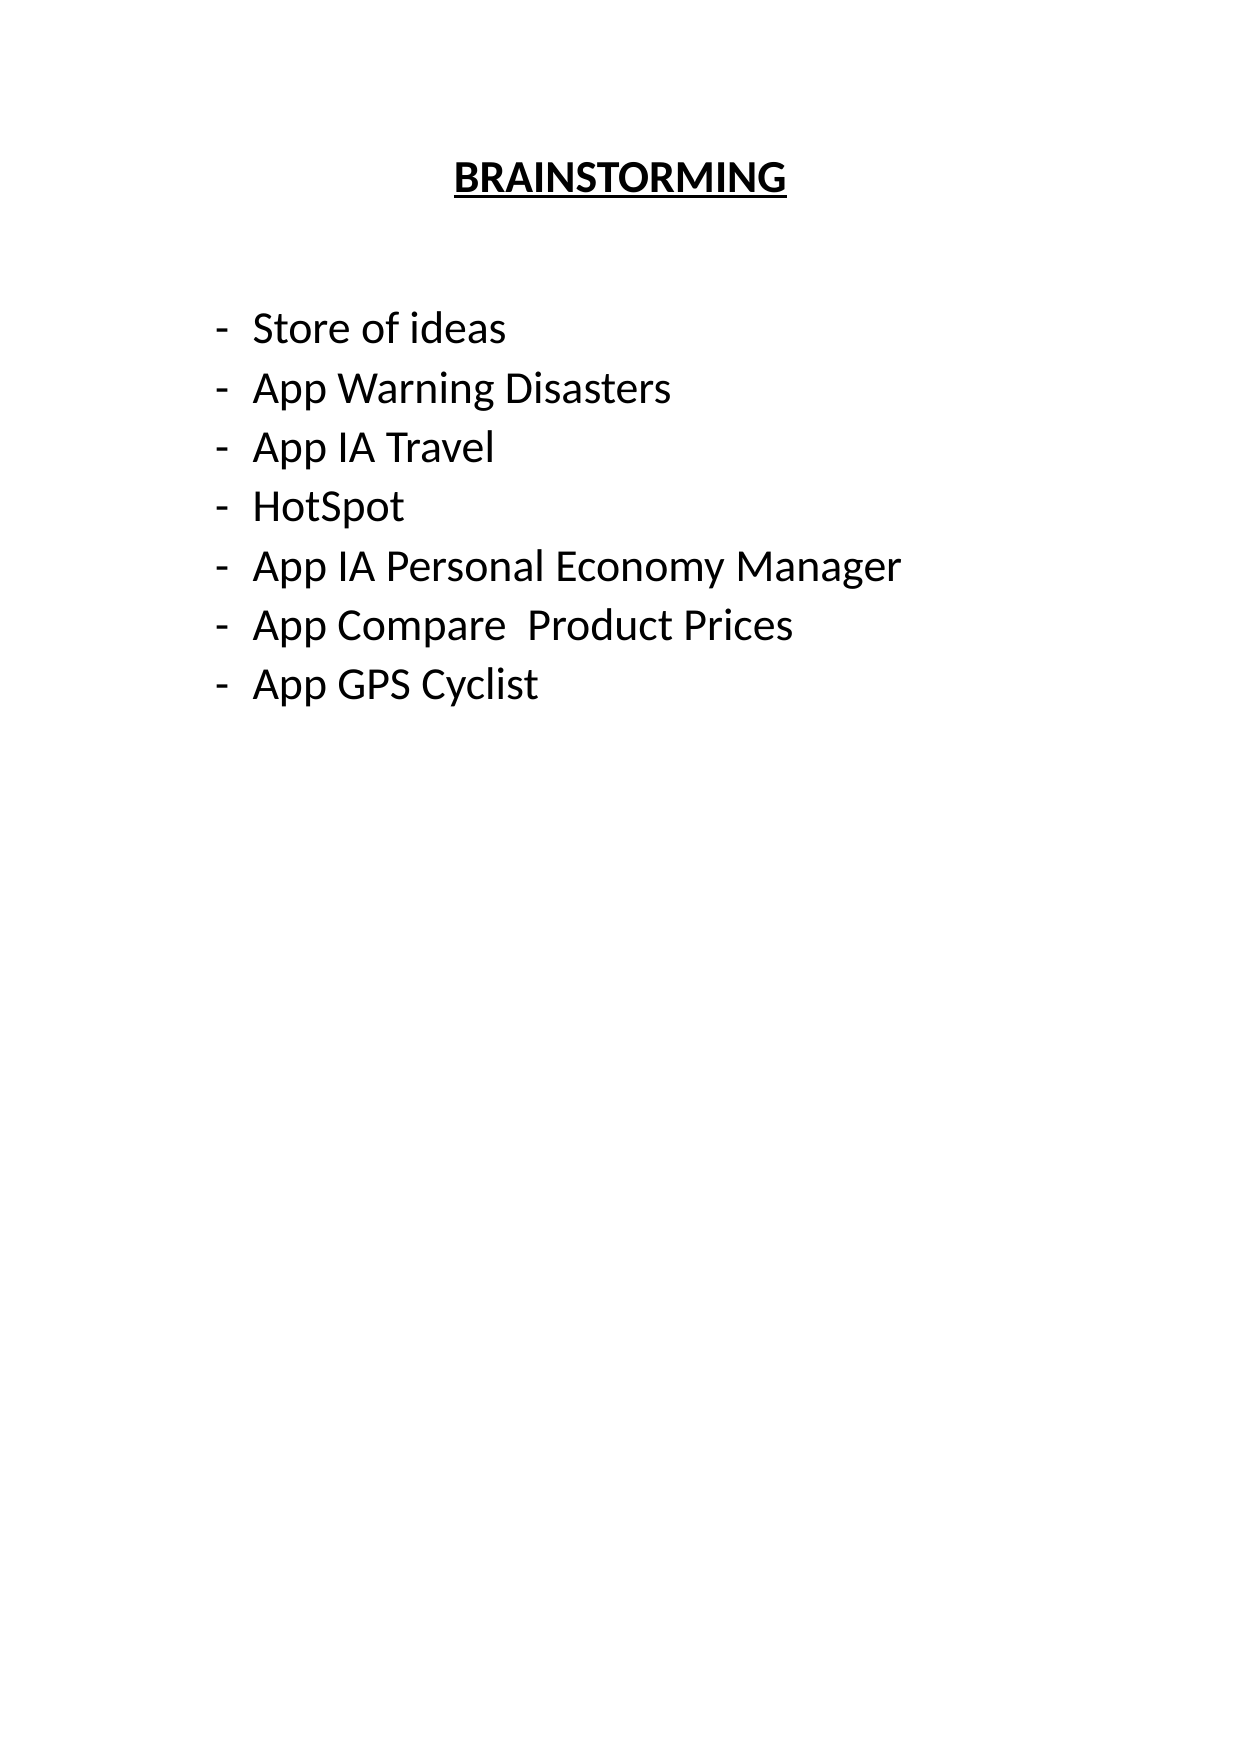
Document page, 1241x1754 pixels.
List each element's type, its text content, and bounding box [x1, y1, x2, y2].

list Store of ideas [215, 299, 1063, 355]
list App Warning Disasters [215, 359, 1063, 415]
list HotSpot [215, 477, 1063, 533]
list App Compare Product Prices [215, 596, 1063, 652]
list App IA Personal Economy Manager [215, 537, 1063, 592]
list App IA Travel [215, 418, 1063, 474]
list App GPS Cyclist [215, 655, 1063, 711]
text BRAINSTORMING [177, 148, 1063, 203]
